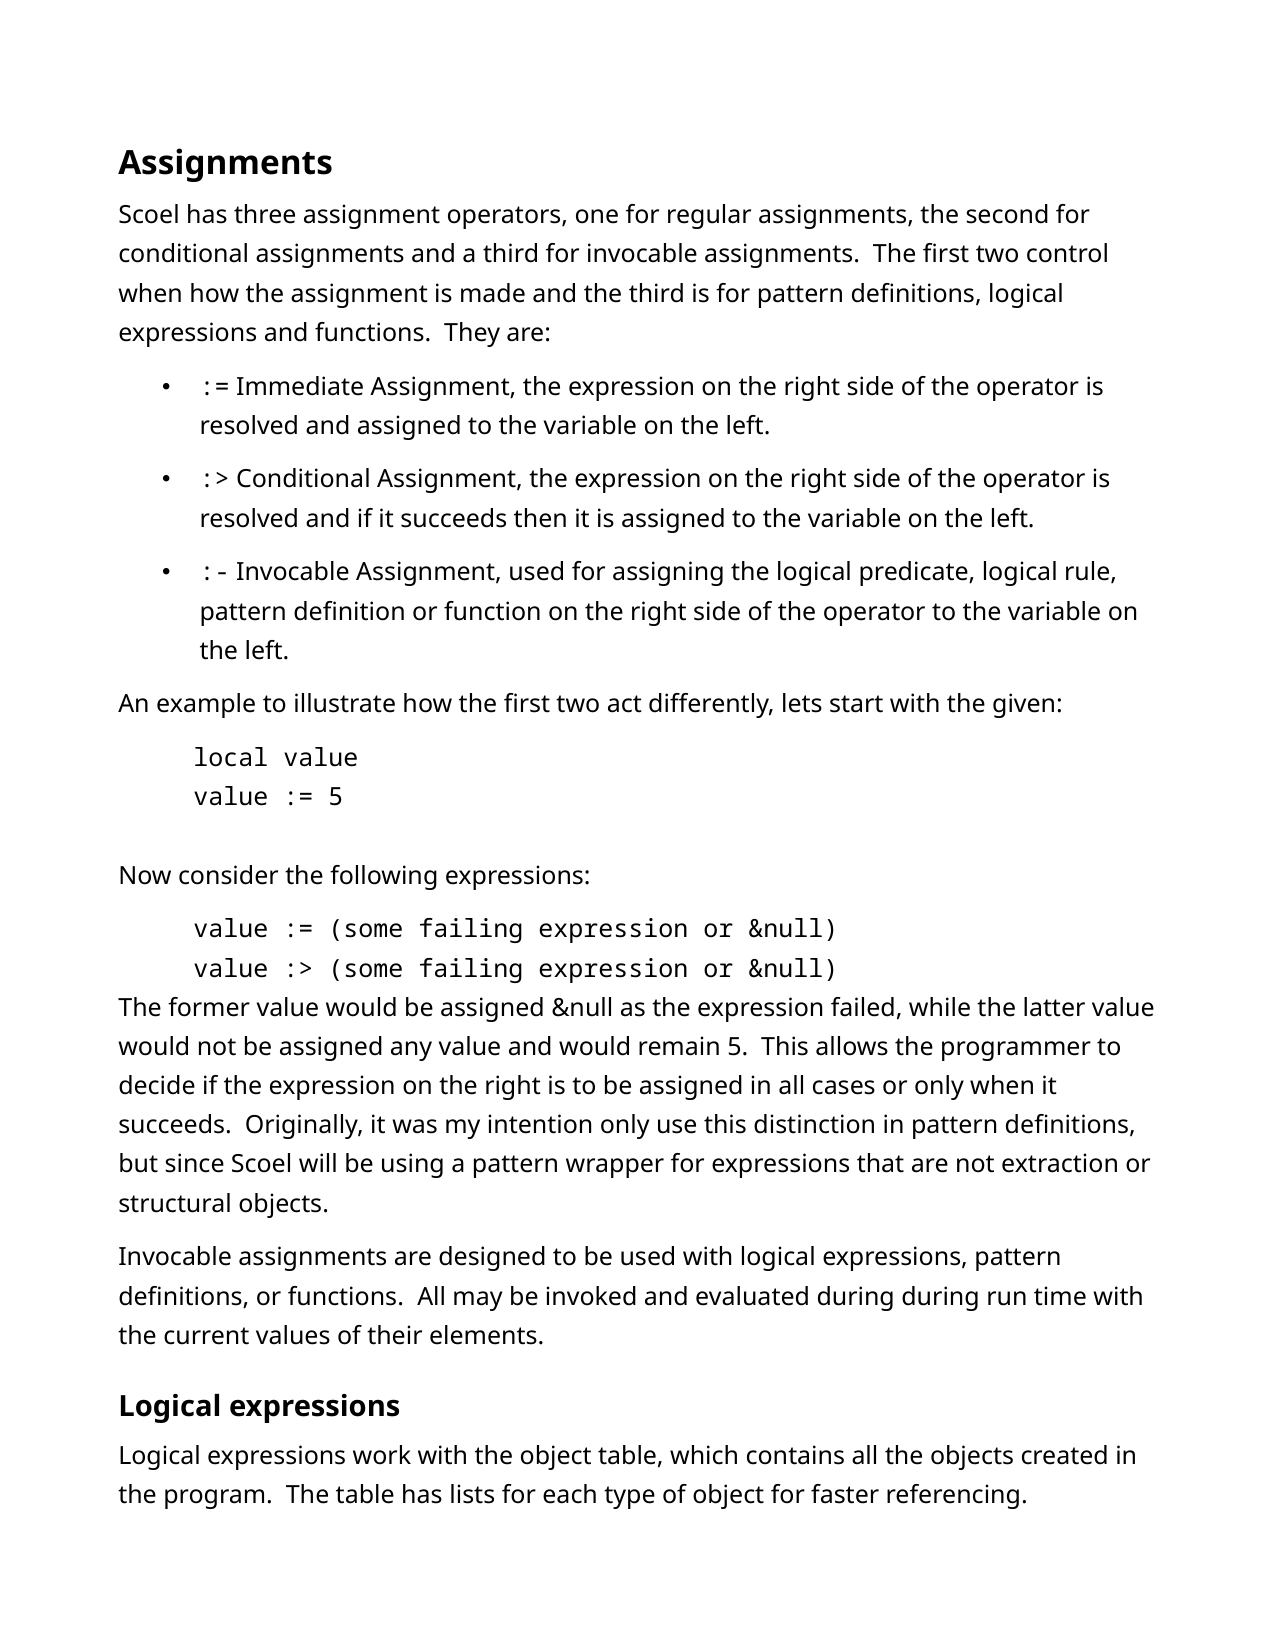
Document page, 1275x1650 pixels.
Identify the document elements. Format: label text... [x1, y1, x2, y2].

subtitle Logical expressions [118, 1386, 1157, 1425]
text Scoel has three assignment operators, one for regular assignments, the second for conditional assignments and a third for invocable assignments. The first two control when how the assignment is made and the third is for pattern definitions, logical expressions and functions. They are: [118, 197, 1157, 348]
subtitle Assignments [118, 139, 1157, 184]
text The former value would be assigned &null as the expression failed, while the latter value would not be assigned any value and would remain 5. This allows the programmer to decide if the expression on the right is to be assigned in all cases or only when it succeeds. Originally, it was my intention only use this distinction in pattern definitions, but since Scoel will be using a pattern wrapper for expressions that are not extraction or structural objects. [118, 989, 1157, 1219]
text value :> (some failing expression or &null) [193, 950, 1157, 984]
text An example to illustrate how the first two act differently, lets start with the given: [118, 686, 1157, 720]
list := Immediate Assignment, the expression on the right side of the operator is resolved and assigned to the variable on the left. [162, 368, 1157, 441]
text value := (some failing expression or &null) [193, 911, 1157, 945]
text Invocable assignments are designed to be used with logical expressions, pattern definitions, or functions. All may be invoked and evaluated during during run time with the current values of their elements. [118, 1239, 1157, 1351]
list :- Invocable Assignment, used for assigning the logical predicate, logical rule, pattern definition or function on the right side of the operator to the variable on the left. [162, 554, 1157, 666]
list :> Conditional Assignment, the expression on the right side of the operator is resolved and if it succeeds then it is assigned to the variable on the left. [162, 461, 1157, 534]
text Logical expressions work with the object table, which contains all the objects created in the program. The table has lists for each type of object for faster referencing. [118, 1438, 1157, 1511]
text local value [193, 740, 1157, 774]
text value := 5 [193, 779, 1157, 813]
text Now consider the following expressions: [118, 857, 1157, 891]
